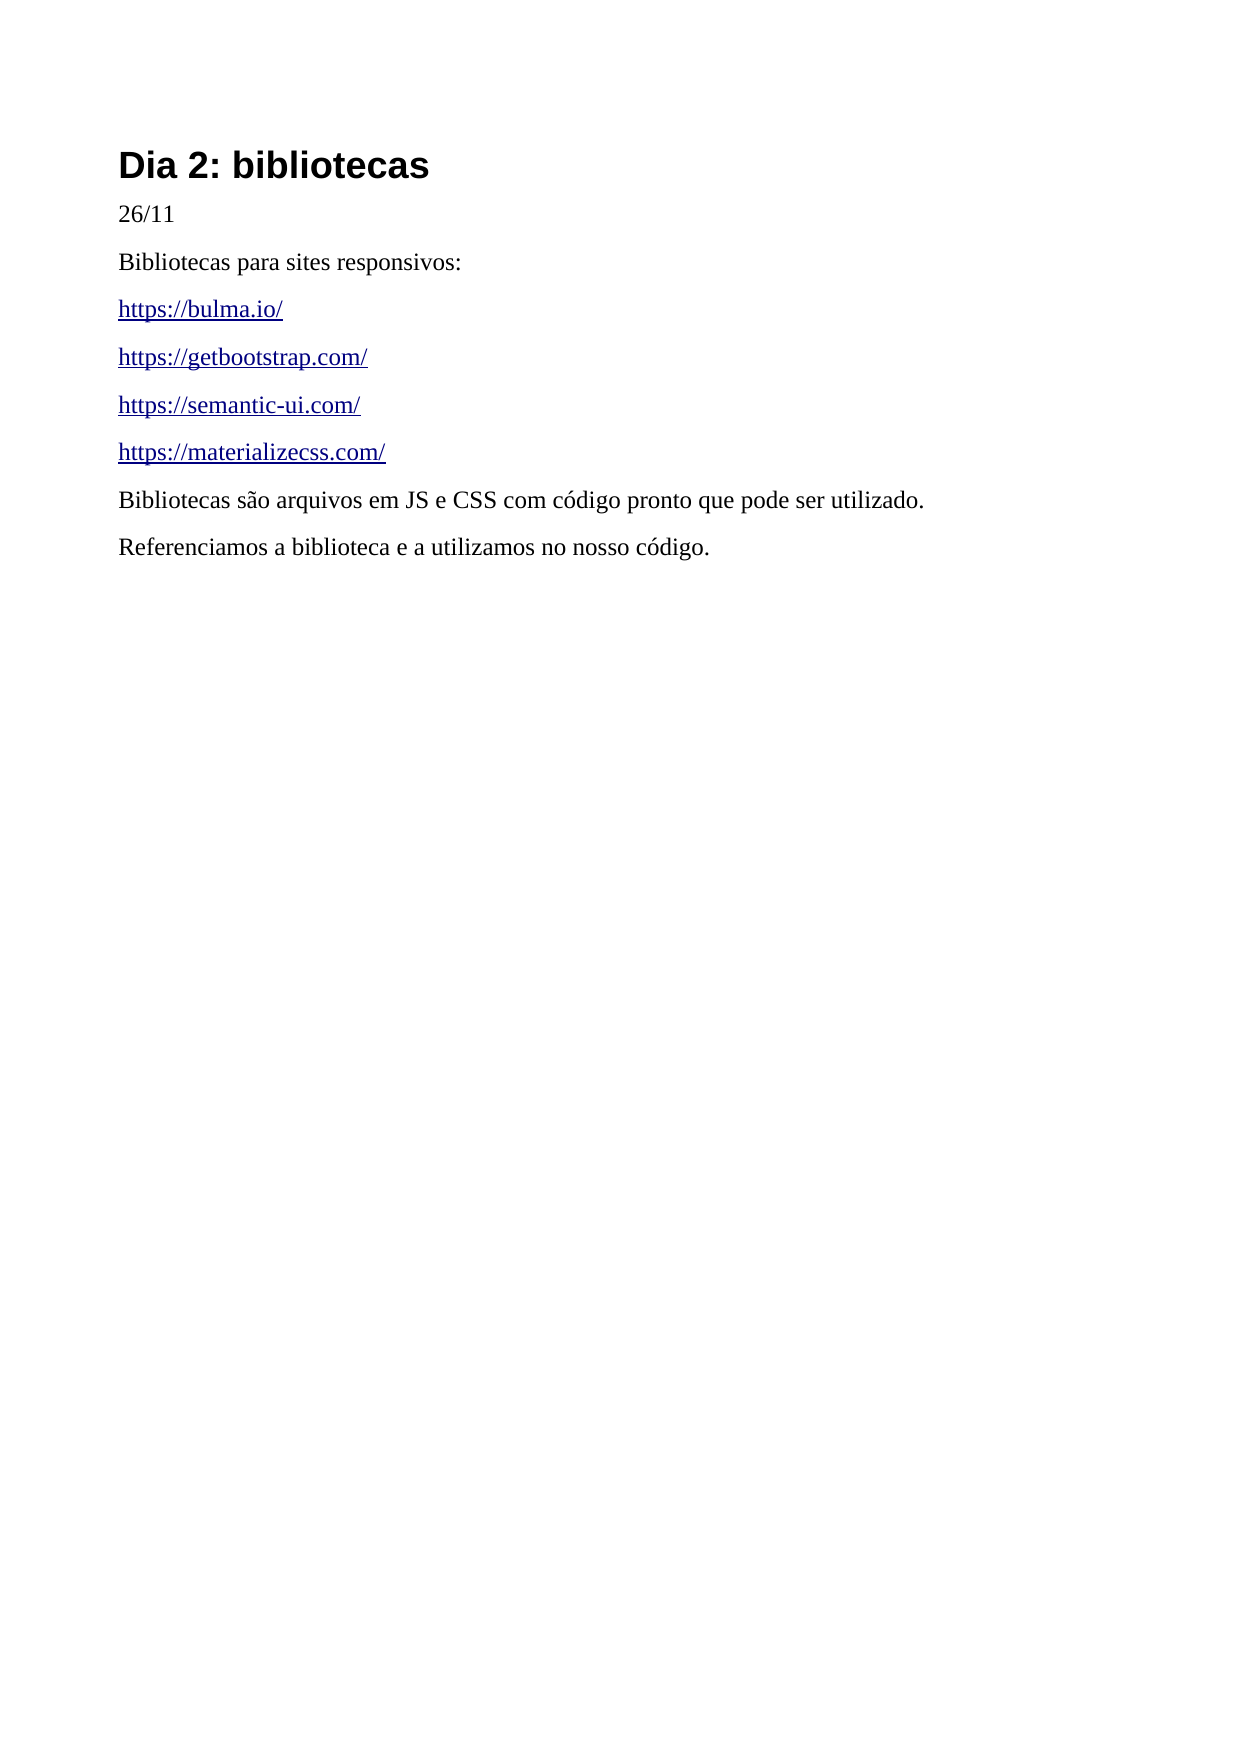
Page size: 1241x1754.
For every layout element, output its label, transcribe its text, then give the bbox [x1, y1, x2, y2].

text https://semantic-ui.com/ [118, 390, 1122, 418]
text https://materializecss.com/ [118, 437, 1122, 466]
text 26/11 [118, 199, 1122, 228]
text https://getbootstrap.com/ [118, 342, 1122, 371]
subtitle Dia 2: bibliotecas [118, 143, 1122, 187]
text https://bulma.io/ [118, 294, 1122, 323]
text Bibliotecas para sites responsivos: [118, 247, 1122, 276]
text Bibliotecas são arquivos em JS e CSS com código pronto que pode ser utilizado. [118, 485, 1122, 514]
text Referenciamos a biblioteca e a utilizamos no nosso código. [118, 532, 1122, 561]
